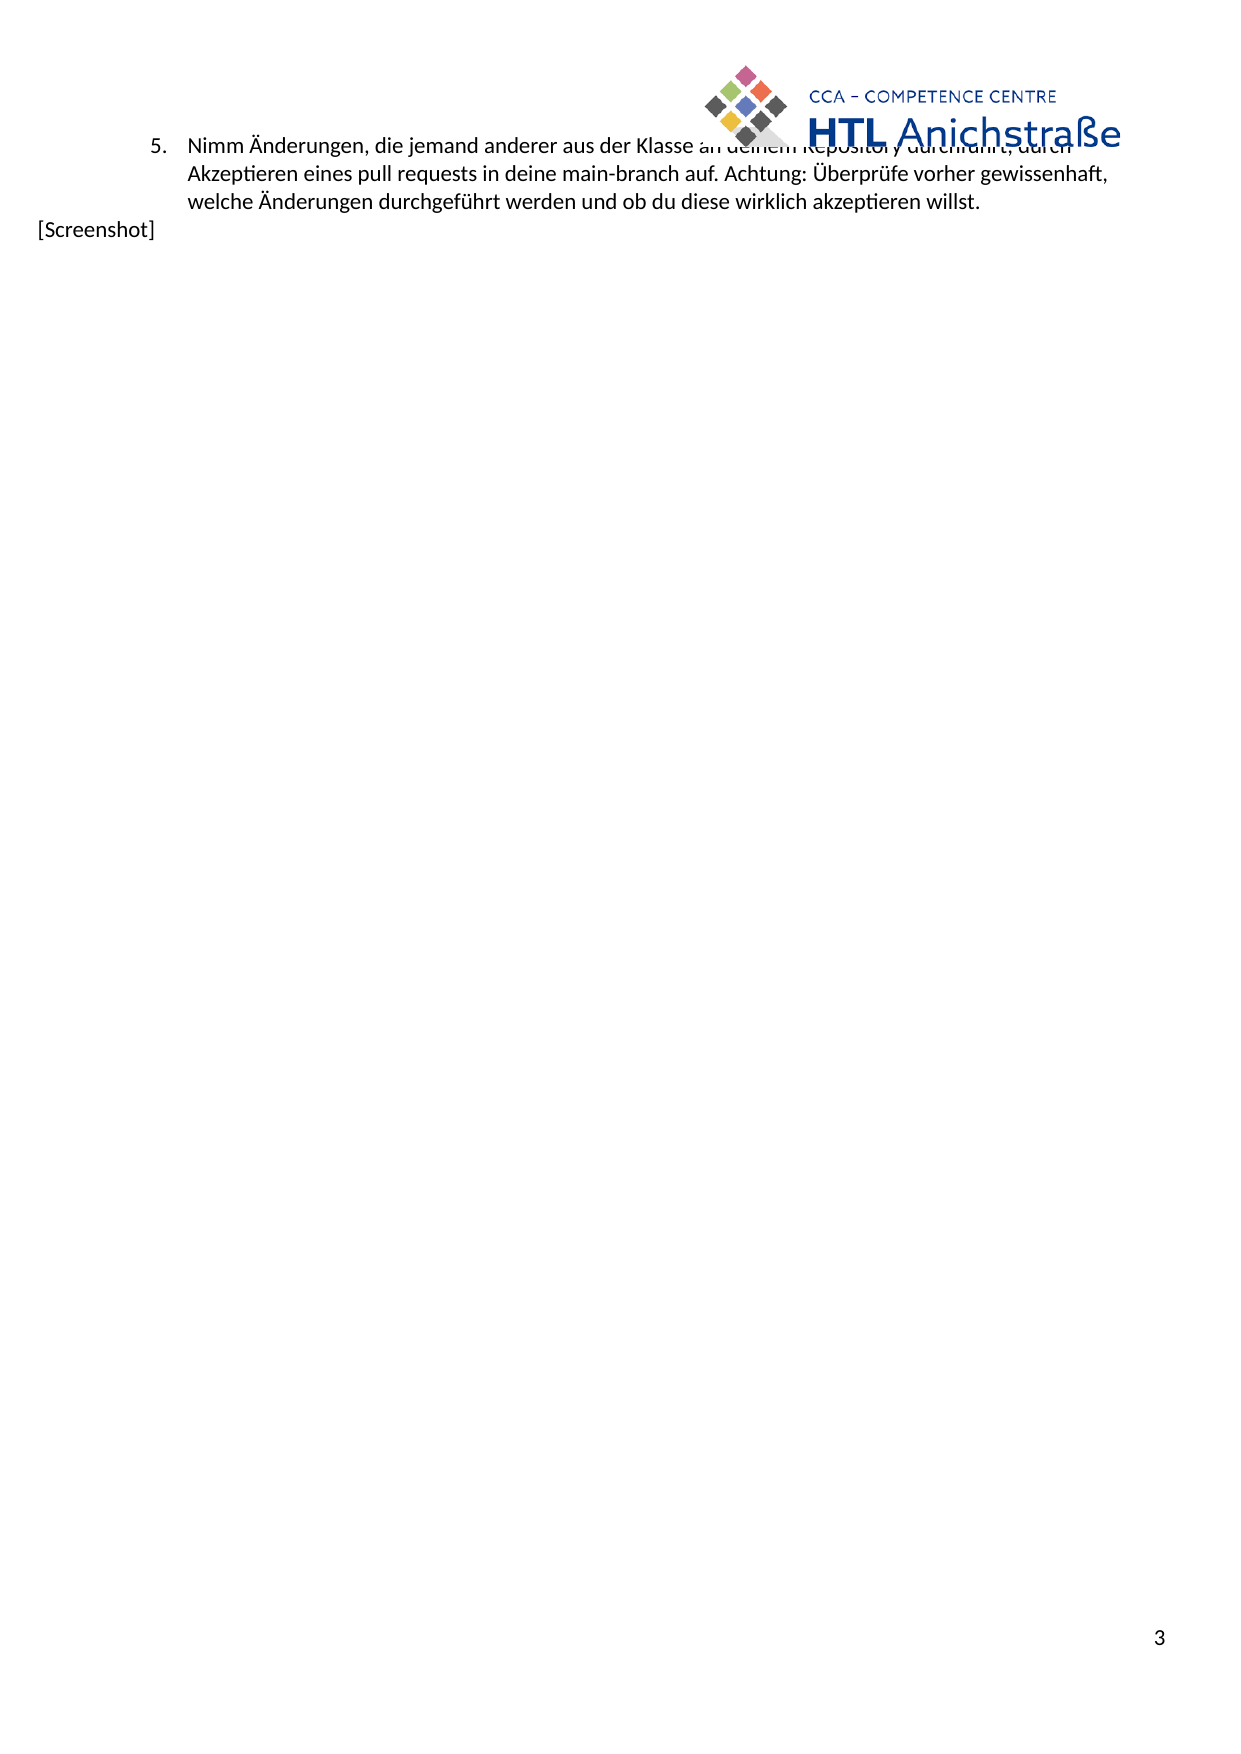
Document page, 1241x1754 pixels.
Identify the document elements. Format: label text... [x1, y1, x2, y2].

list Nimm Änderungen, die jemand anderer aus der Klasse an deinem Repository durchführt, durch Akzeptieren eines pull requests in deine main-branch auf. Achtung: Überprüfe vorher gewissenhaft, welche Änderungen durchgeführt werden und ob du diese wirklich akzeptieren willst. [150, 131, 1165, 215]
list [Screenshot] [37, 215, 1165, 243]
